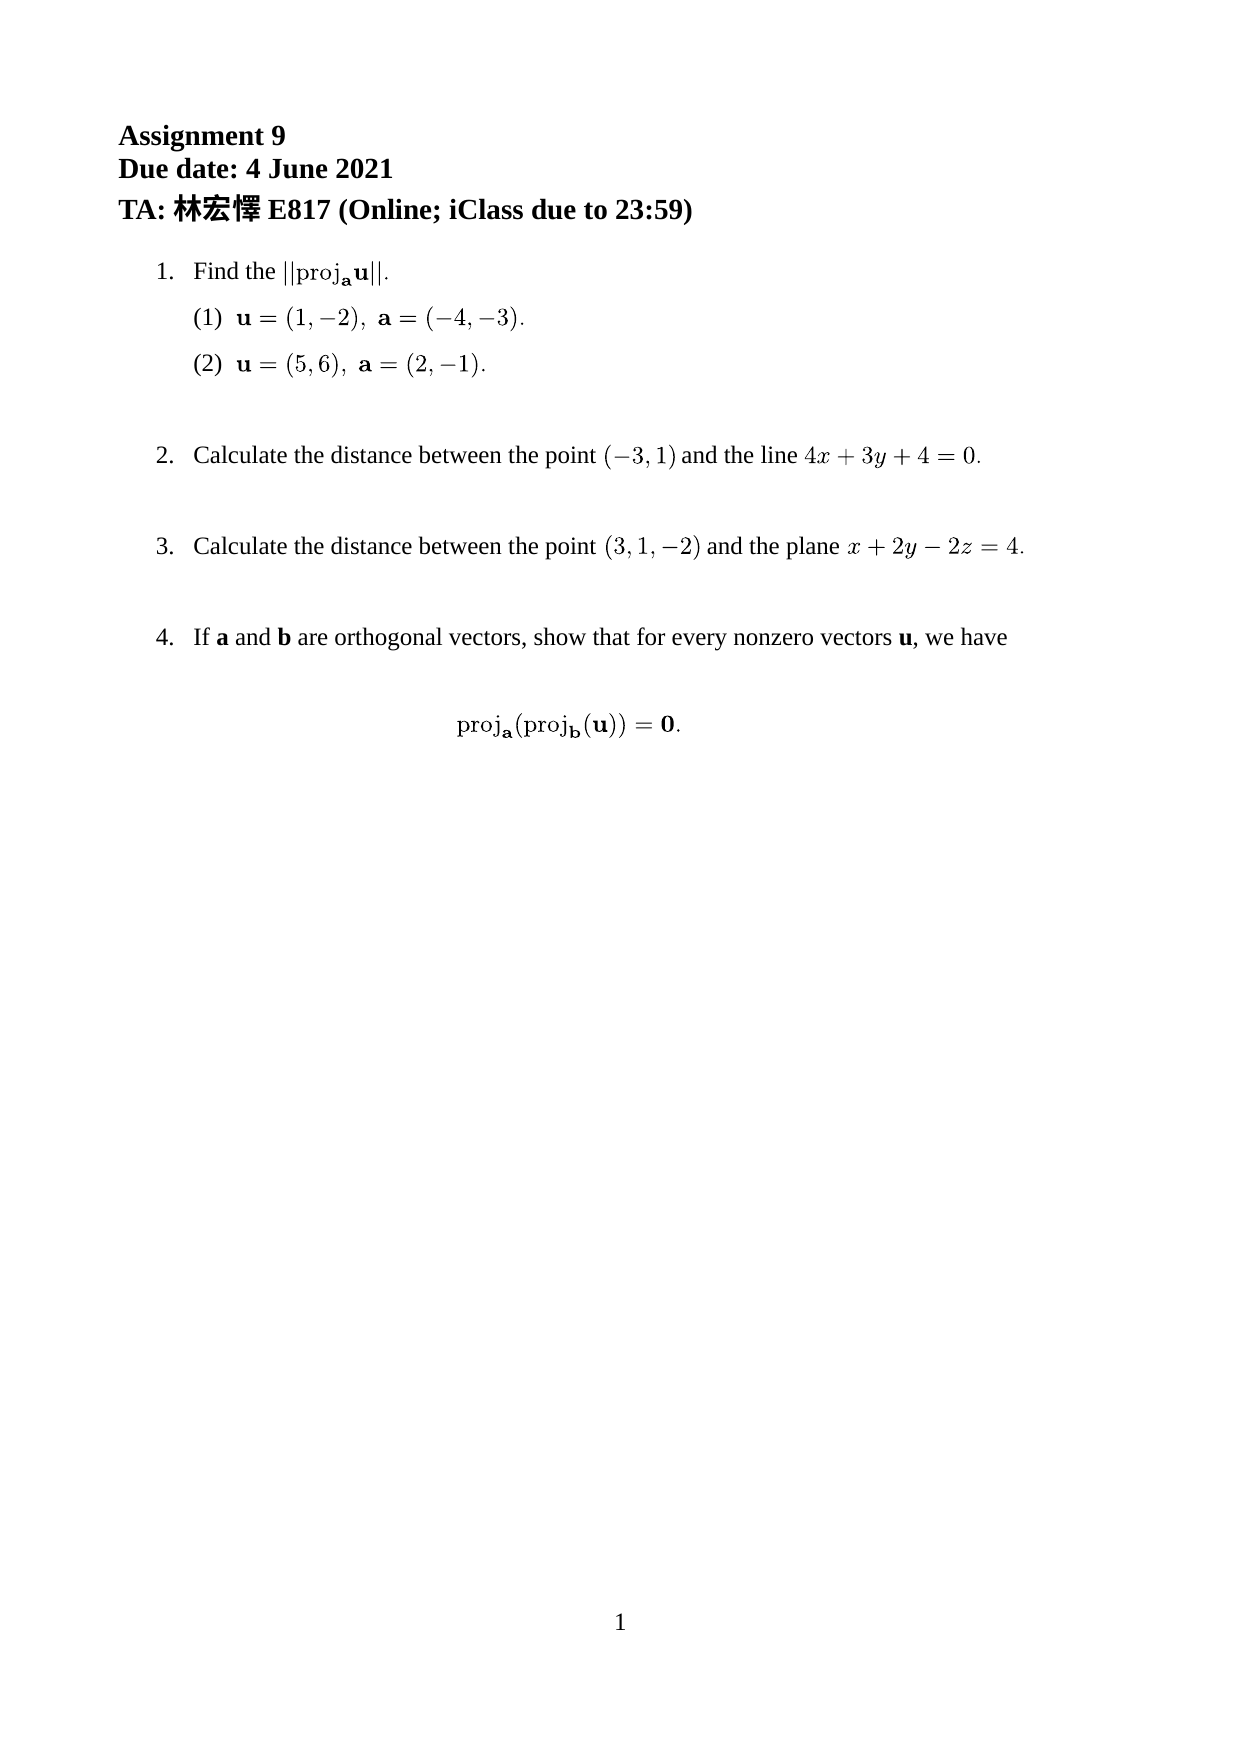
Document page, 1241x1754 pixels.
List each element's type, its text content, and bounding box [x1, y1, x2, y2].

list Calculate the distance between the point and the line [156, 440, 1122, 469]
list Calculate the distance between the point and the plane [156, 531, 1122, 561]
text Assignment 9 [118, 118, 1122, 152]
text Due date: 4 June 2021 [118, 152, 1122, 185]
list (1) [156, 302, 1122, 332]
list If a and b are orthogonal vectors, show that for every nonzero vectors u, we have [156, 622, 1122, 651]
list (2) [156, 348, 1122, 379]
text TA: 林宏懌 E817 (Online; iClass due to 23:59) [118, 185, 1122, 227]
list Find the [156, 256, 1122, 286]
